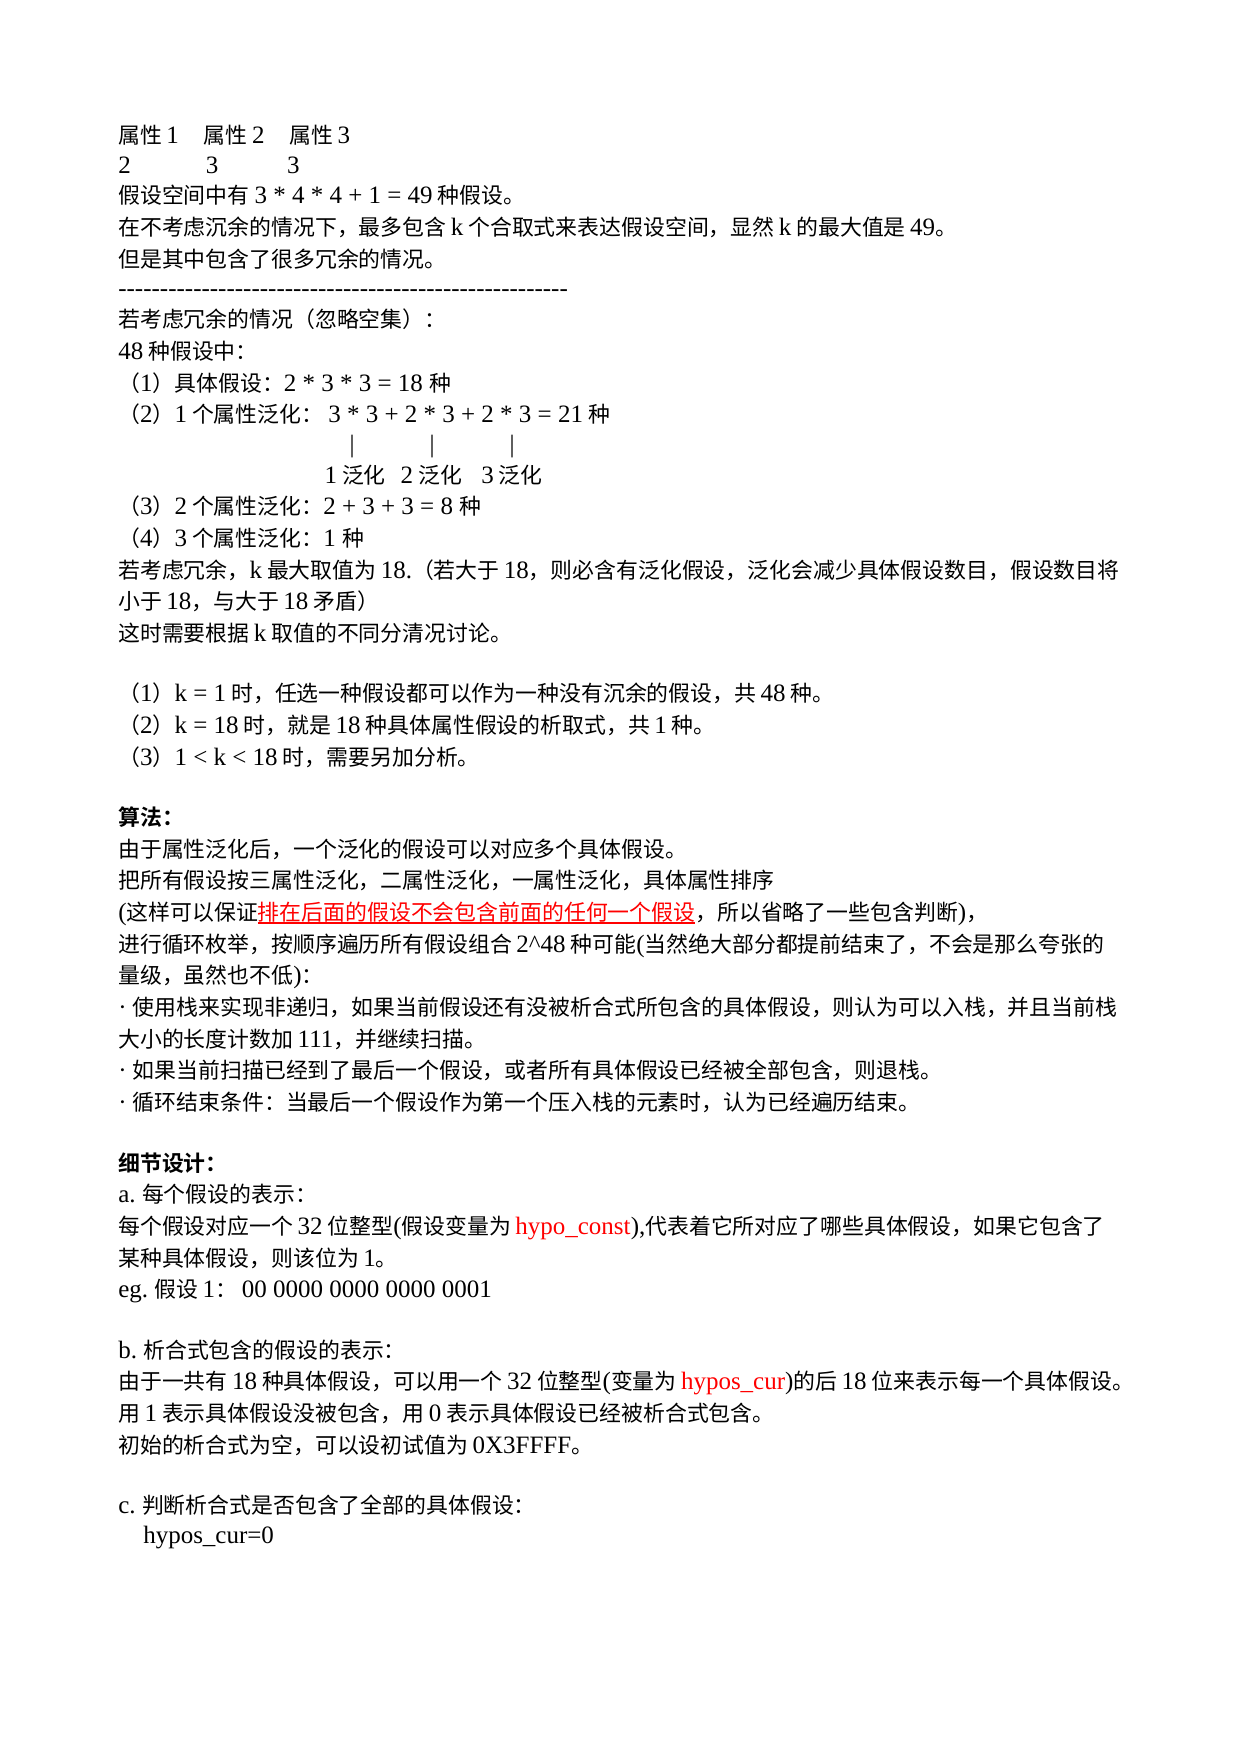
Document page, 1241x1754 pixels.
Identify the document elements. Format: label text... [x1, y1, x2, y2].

text （1）具体假设：2 * 3 * 3 = 18 种 [118, 366, 1122, 397]
text 这时需要根据k取值的不同分清况讨论。 [118, 616, 1122, 648]
text 进行循环枚举，按顺序遍历所有假设组合2^48种可能(当然绝大部分都提前结束了，不会是那么夸张的量级，虽然也不低)： [118, 927, 1122, 990]
text （3）2个属性泛化：2 + 3 + 3 = 8 种 [118, 489, 1122, 521]
text 每个假设对应一个32位整型(假设变量为hypo_const),代表着它所对应了哪些具体假设，如果它包含了某种具体假设，则该位为1。 [118, 1209, 1122, 1272]
text 假设空间中有 3 * 4 * 4 + 1 = 49种假设。 [118, 178, 1122, 210]
text 2 3 3 [118, 150, 1122, 178]
text · 如果当前扫描已经到了最后一个假设，或者所有具体假设已经被全部包含，则退栈。 [118, 1053, 1122, 1085]
text 若考虑冗余，k最大取值为18.（若大于18，则必含有泛化假设，泛化会减少具体假设数目，假设数目将小于18，与大于18矛盾） [118, 553, 1122, 616]
text 属性1 属性2 属性3 [118, 118, 1122, 150]
text 48种假设中： [118, 334, 1122, 366]
text b. 析合式包含的假设的表示： [118, 1333, 1122, 1364]
text （4）3个属性泛化：1 种 [118, 521, 1122, 553]
text · 循环结束条件：当最后一个假设作为第一个压入栈的元素时，认为已经遍历结束。 [118, 1085, 1122, 1117]
text | | | [118, 429, 1122, 458]
text 但是其中包含了很多冗余的情况。 [118, 242, 1122, 273]
text （1）k = 1时，任选一种假设都可以作为一种没有沉余的假设，共48种。 [118, 676, 1122, 708]
text (这样可以保证排在后面的假设不会包含前面的任何一个假设，所以省略了一些包含判断)， [118, 895, 1122, 927]
text （2）1个属性泛化： 3 * 3 + 2 * 3 + 2 * 3 = 21种 [118, 397, 1122, 429]
text · 使用栈来实现非递归，如果当前假设还有没被析合式所包含的具体假设，则认为可以入栈，并且当前栈大小的长度计数加111，并继续扫描。 [118, 990, 1122, 1053]
text 由于一共有18种具体假设，可以用一个32位整型(变量为hypos_cur)的后18位来表示每一个具体假设。用1表示具体假设没被包含，用0表示具体假设已经被析合式包含。 [118, 1364, 1122, 1428]
text hypos_cur=0 [118, 1520, 1122, 1548]
text 算法： [118, 800, 1122, 832]
text 把所有假设按三属性泛化，二属性泛化，一属性泛化，具体属性排序 [118, 863, 1122, 895]
text 初始的析合式为空，可以设初试值为0X3FFFF。 [118, 1428, 1122, 1459]
text （2）k = 18时，就是18种具体属性假设的析取式，共1种。 [118, 708, 1122, 740]
text a. 每个假设的表示： [118, 1177, 1122, 1209]
text 1泛化 2泛化 3泛化 [118, 458, 1122, 489]
text c. 判断析合式是否包含了全部的具体假设： [118, 1488, 1122, 1520]
text eg. 假设1： 00 0000 0000 0000 0001 [118, 1272, 1122, 1304]
text ------------------------------------------------------ [118, 273, 1122, 302]
text 若考虑冗余的情况（忽略空集）： [118, 302, 1122, 334]
text 细节设计： [118, 1146, 1122, 1177]
text （3）1 < k < 18时，需要另加分析。 [118, 740, 1122, 771]
text 由于属性泛化后，一个泛化的假设可以对应多个具体假设。 [118, 832, 1122, 863]
text 在不考虑沉余的情况下，最多包含k个合取式来表达假设空间，显然k的最大值是49。 [118, 210, 1122, 242]
